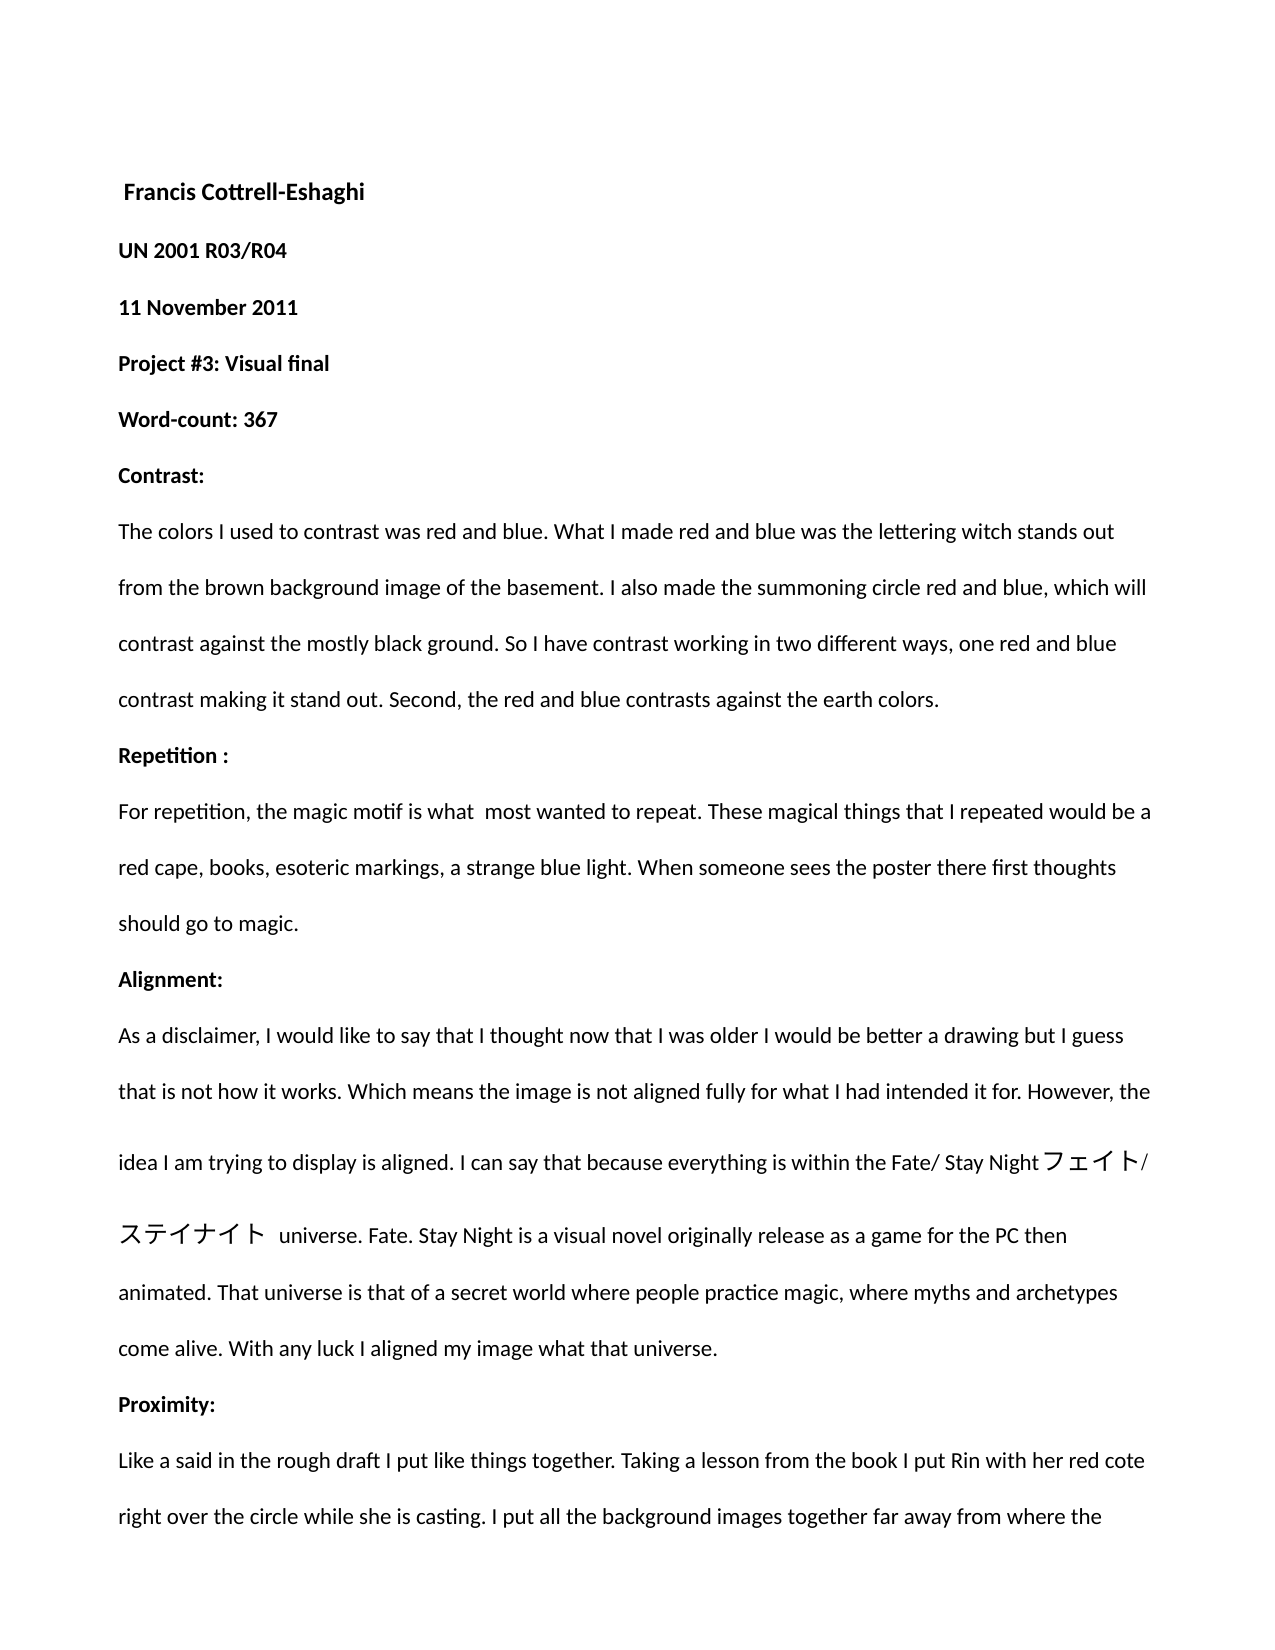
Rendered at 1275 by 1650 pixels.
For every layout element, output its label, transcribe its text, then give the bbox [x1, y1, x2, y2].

text Alignment: [118, 965, 1157, 993]
text As a disclaimer, I would like to say that I thought now that I was older I would be better a drawing but I guess that is not how it works. Which means the image is not aligned fully for what I had intended it for. However, the idea I am trying to display is aligned. I can say that because everything is within the Fate/ Stay Nightフェイト/ステイナイト universe. Fate. Stay Night is a visual novel originally release as a game for the PC then animated. That universe is that of a secret world where people practice magic, where myths and archetypes come alive. With any luck I aligned my image what that universe. [118, 1021, 1157, 1362]
text Like a said in the rough draft I put like things together. Taking a lesson from the book I put Rin with her red cote right over the circle while she is casting. I put all the background images together far away from where the [118, 1446, 1157, 1531]
text Repetition : [118, 741, 1157, 769]
text Francis Cottrell-Eshaghi [118, 176, 1157, 206]
text UN 2001 R03/R04 [118, 237, 1157, 265]
text Proximity: [118, 1390, 1157, 1418]
text Word-count: 367 [118, 405, 1157, 433]
text Project #3: Visual final [118, 349, 1157, 377]
text The colors I used to contrast was red and blue. What I made red and blue was the lettering witch stands out from the brown background image of the basement. I also made the summoning circle red and blue, which will contrast against the mostly black ground. So I have contrast working in two different ways, one red and blue contrast making it stand out. Second, the red and blue contrasts against the earth colors. [118, 517, 1157, 713]
text 11 November 2011 [118, 293, 1157, 321]
text For repetition, the magic motif is what most wanted to repeat. These magical things that I repeated would be a red cape, books, esoteric markings, a strange blue light. When someone sees the poster there first thoughts should go to magic. [118, 797, 1157, 937]
text Contrast: [118, 461, 1157, 489]
